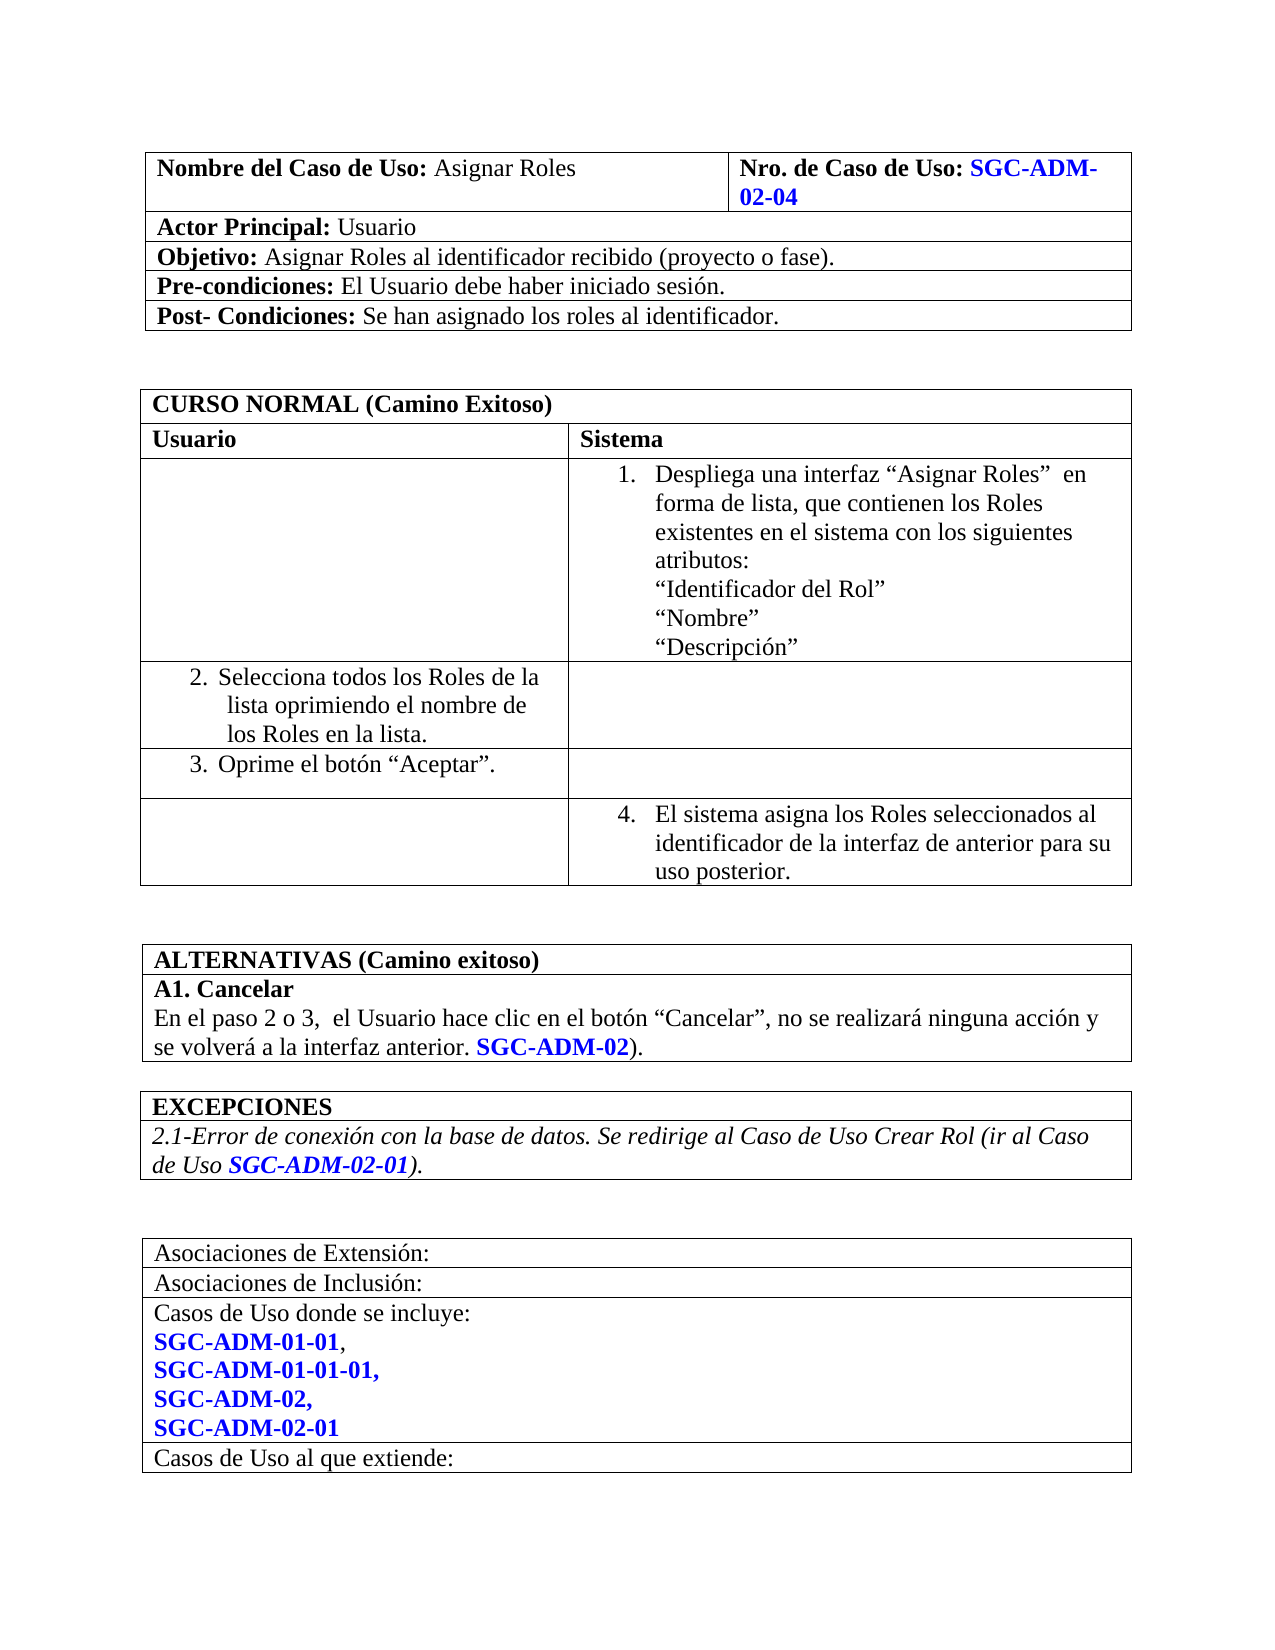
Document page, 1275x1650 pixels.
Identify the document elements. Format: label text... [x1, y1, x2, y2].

table_header ALTERNATIVAS (Camino exitoso) [143, 945, 1131, 973]
table_cell Objetivo: Asignar Roles al identificador recibido (proyecto o fase). [146, 242, 1131, 270]
table_cell Usuario [141, 424, 568, 458]
table_header Asociaciones de Extensión: [143, 1239, 1131, 1267]
table_cell Casos de Uso al que extiende: [143, 1443, 1131, 1472]
table_cell Actor Principal: Usuario [146, 212, 1131, 241]
table_cell [569, 662, 1131, 748]
table_cell Pre-condiciones: El Usuario debe haber iniciado sesión. [146, 271, 1131, 300]
table_cell [141, 799, 568, 885]
table_cell Sistema [569, 424, 1131, 458]
table_cell 2.1-Error de conexión con la base de datos. Se redirige al Caso de Uso Crear Rol (ir al Caso de Uso SGC-ADM-02-01). [141, 1121, 1131, 1179]
table_cell Oprime el botón “Aceptar”. [141, 749, 568, 798]
table_cell Despliega una interfaz “Asignar Roles” en forma de lista, que contienen los Roles existentes en el sistema con los siguientes atributos: “Identificador del Rol” “Nombre” “Descripción” [569, 459, 1131, 661]
table_cell Casos de Uso donde se incluye: SGC-ADM-01-01, SGC-ADM-01-01-01, SGC-ADM-02, SGC-ADM-02-01 [143, 1298, 1131, 1442]
table_header Nombre del Caso de Uso: Asignar Roles [146, 153, 728, 211]
table_cell Asociaciones de Inclusión: [143, 1268, 1131, 1297]
table_header EXCEPCIONES [141, 1092, 1131, 1120]
table_header Nro. de Caso de Uso: SGC-ADM-02-04 [729, 153, 1131, 211]
table_cell Selecciona todos los Roles de la lista oprimiendo el nombre de los Roles en la lista. [141, 662, 568, 748]
table_cell Post- Condiciones: Se han asignado los roles al identificador. [146, 301, 1131, 330]
table_cell [569, 749, 1131, 798]
table_cell [141, 459, 568, 661]
table_cell A1. Cancelar En el paso 2 o 3, el Usuario hace clic en el botón “Cancelar”, no se realizará ninguna acción y se volverá a la interfaz anterior. SGC-ADM-02). [143, 975, 1131, 1061]
table_header CURSO NORMAL (Camino Exitoso) [141, 390, 1131, 423]
table_cell El sistema asigna los Roles seleccionados al identificador de la interfaz de anterior para su uso posterior. [569, 799, 1131, 885]
